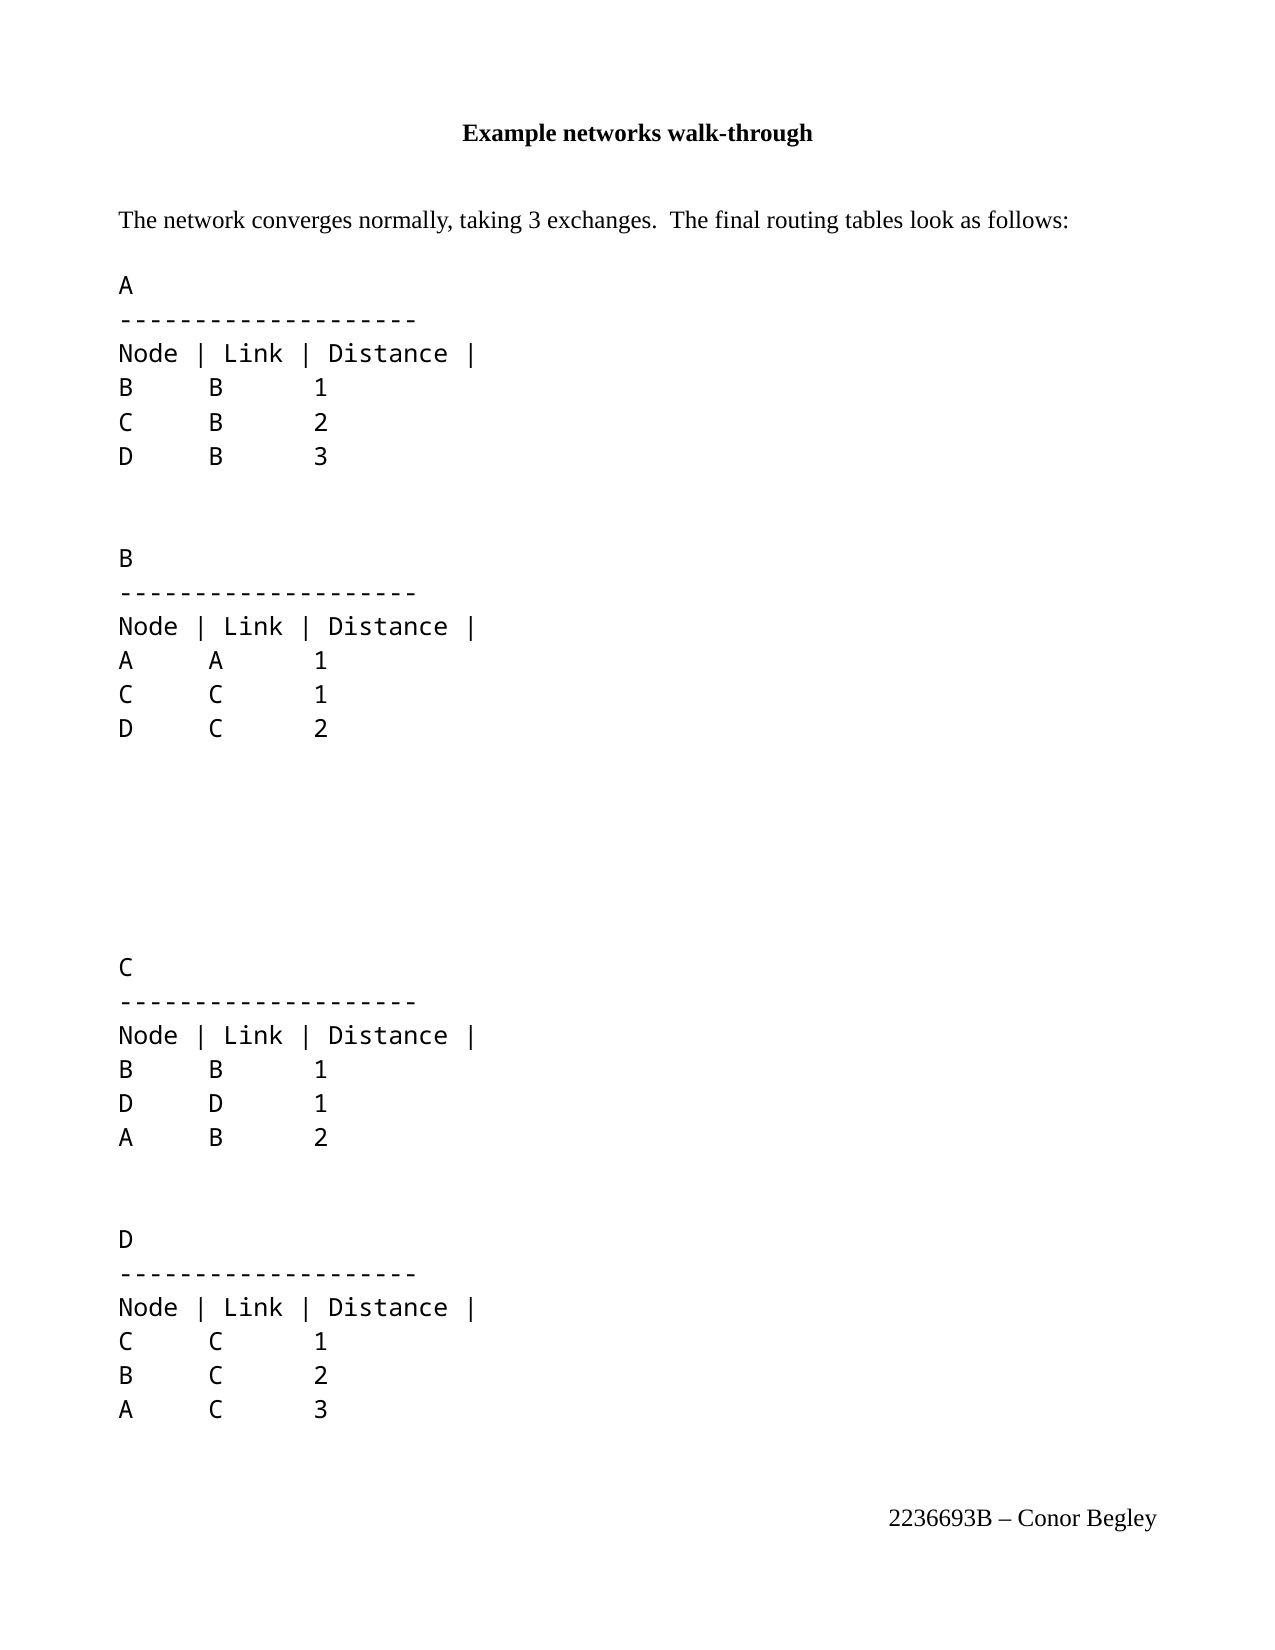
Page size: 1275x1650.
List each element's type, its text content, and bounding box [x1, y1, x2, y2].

text C -------------------- Node | Link | Distance | B B 1 D D 1 A B 2 D -------------------- Node | Link | Distance | C C 1 B C 2 A C 3 [118, 949, 1157, 1460]
text A -------------------- Node | Link | Distance | B B 1 C B 2 D B 3 B -------------------- Node | Link | Distance | A A 1 C C 1 D C 2 [118, 268, 1157, 847]
text The network converges normally, taking 3 exchanges. The final routing tables look as follows: [118, 205, 1157, 234]
